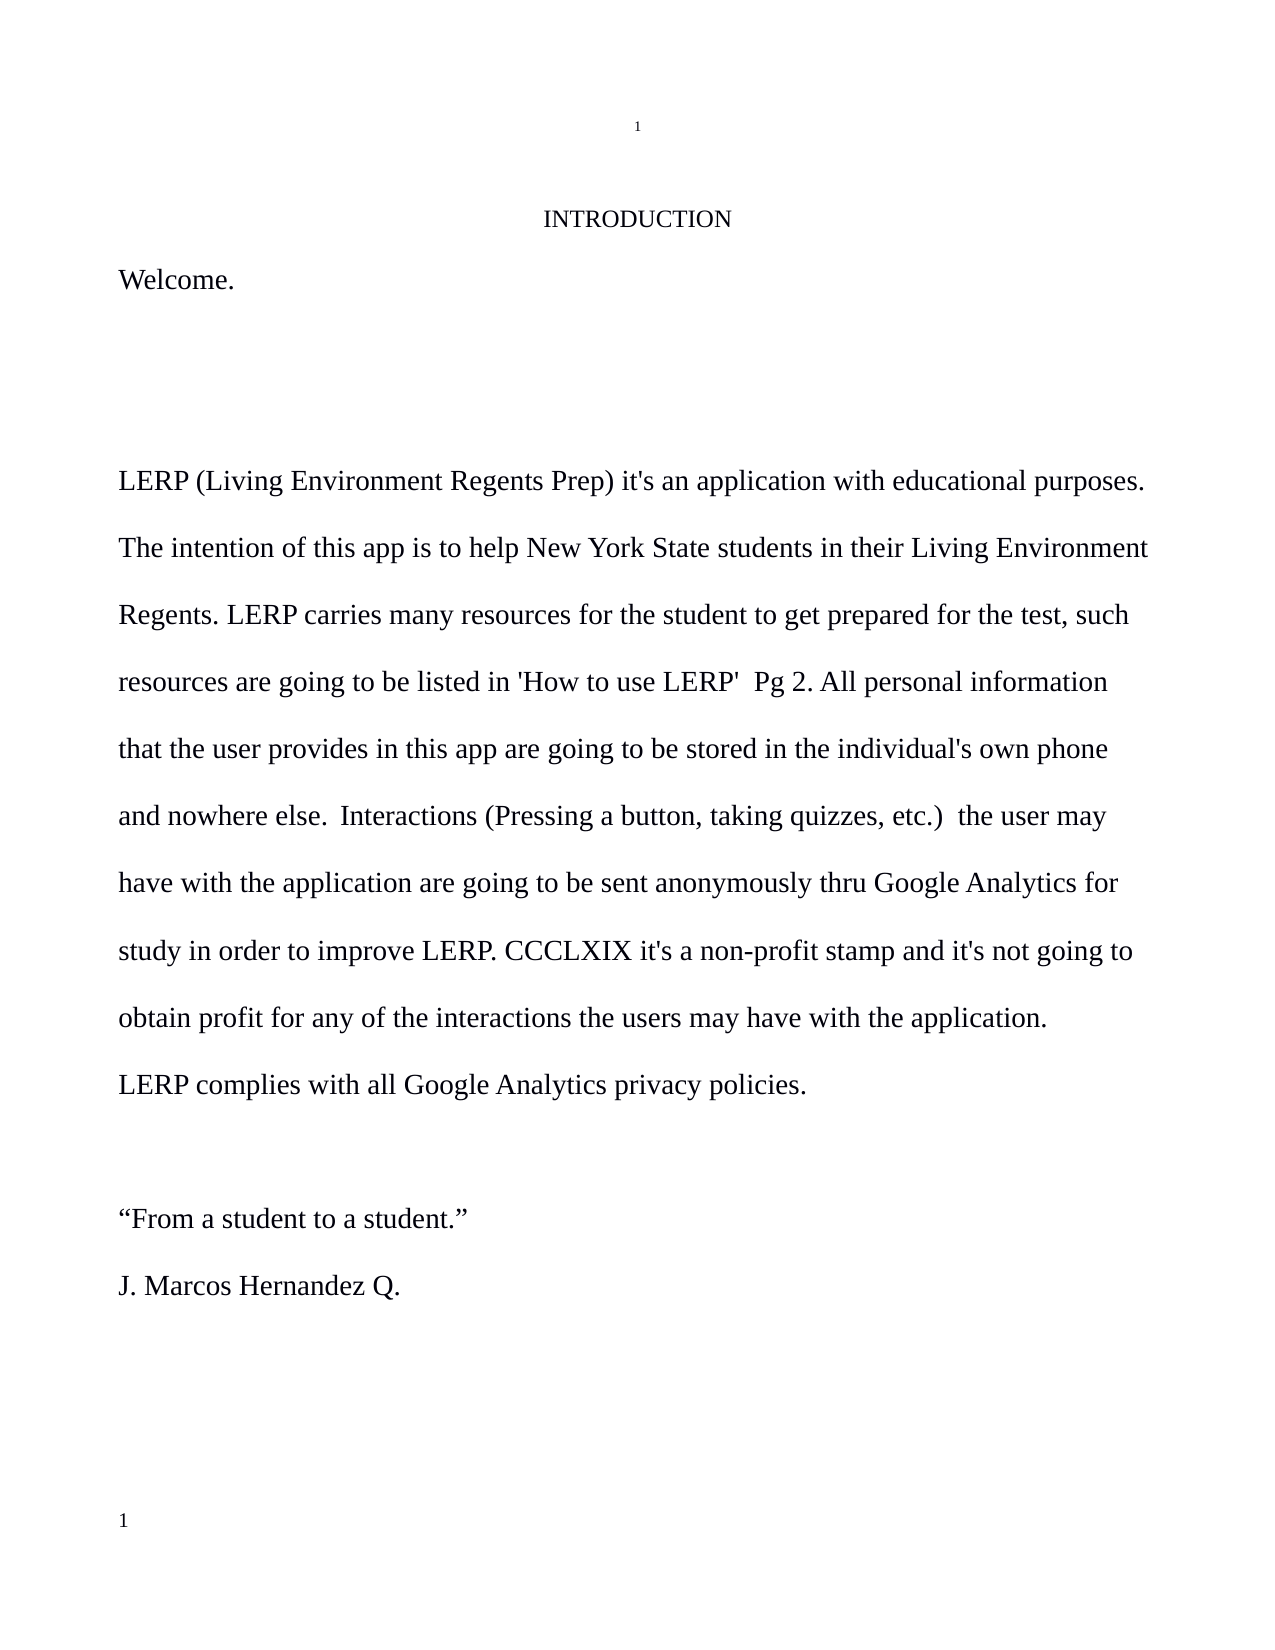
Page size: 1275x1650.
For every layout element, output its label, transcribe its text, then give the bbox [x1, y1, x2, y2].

text “From a student to a student.” [118, 1201, 1157, 1234]
text INTRODUCTION [118, 204, 1157, 233]
text LERP (Living Environment Regents Prep) it's an application with educational purposes. The intention of this app is to help New York State students in their Living Environment Regents. LERP carries many resources for the student to get prepared for the test, such resources are going to be listed in 'How to use LERP' Pg 2. All personal information that the user provides in this app are going to be stored in the individual's own phone and nowhere else. Interactions (Pressing a button, taking quizzes, etc.) the user may have with the application are going to be sent anonymously thru Google Analytics for study in order to improve LERP. CCCLXIX it's a non-profit stamp and it's not going to obtain profit for any of the interactions the users may have with the application. [118, 463, 1157, 1033]
text LERP complies with all Google Analytics privacy policies. [118, 1067, 1157, 1100]
text J. Marcos Hernandez Q. [118, 1268, 1157, 1302]
text Welcome. [118, 262, 1157, 295]
